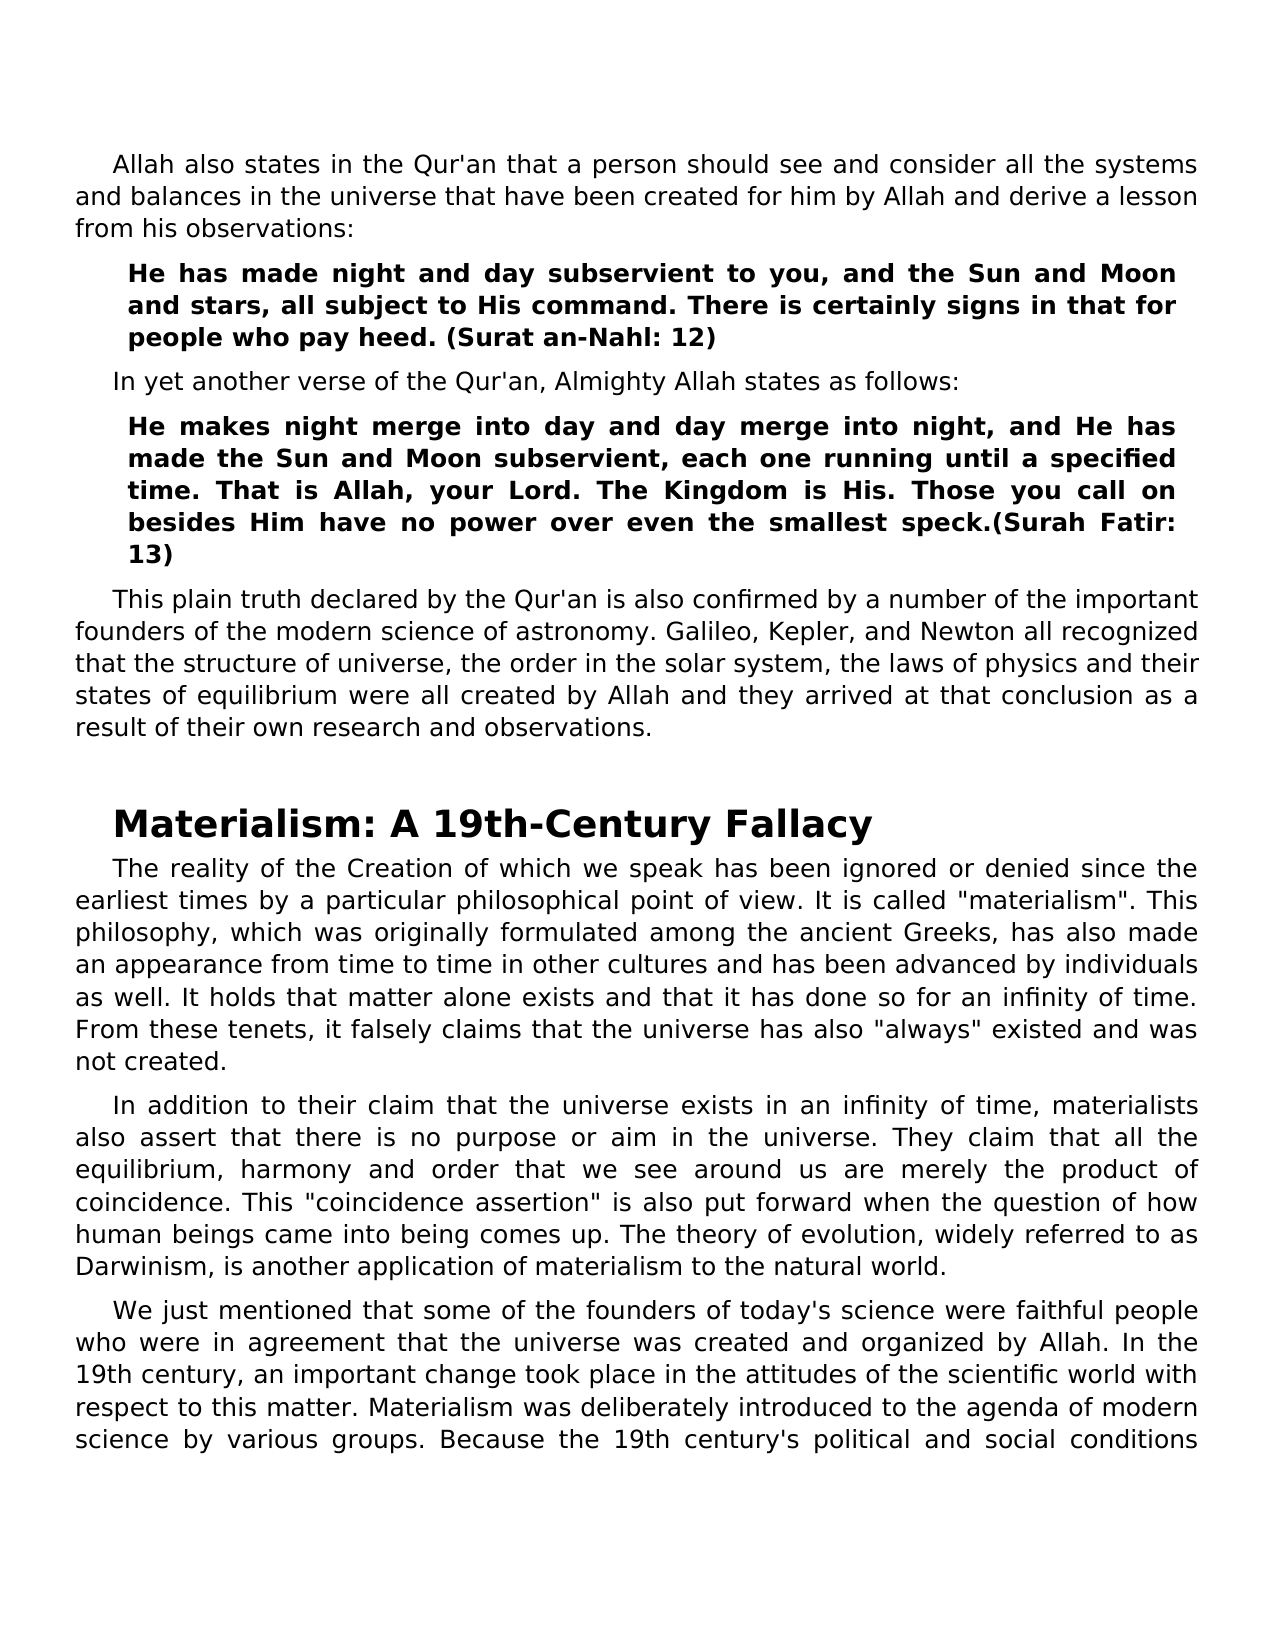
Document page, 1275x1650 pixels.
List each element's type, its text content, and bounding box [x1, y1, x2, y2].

text We just mentioned that some of the founders of today's science were faithful people who were in agreement that the universe was created and organized by Allah. In the 19th century, an important change took place in the attitudes of the scientific world with respect to this matter. Materialism was deliberately introduced to the agenda of modern science by various groups. Because the 19th century's political and social conditions [75, 1297, 1200, 1454]
text In addition to their claim that the universe exists in an infinity of time, materialists also assert that there is no purpose or aim in the universe. They claim that all the equilibrium, harmony and order that we see around us are merely the product of coincidence. This "coincidence assertion" is also put forward when the question of how human beings came into being comes up. The theory of evolution, widely referred to as Darwinism, is another application of materialism to the natural world. [75, 1092, 1200, 1281]
subtitle Materialism: A 19th-Century Fallacy [112, 802, 1200, 846]
text He makes night merge into day and day merge into night, and He has made the Sun and Moon subservient, each one running until a specified time. That is Allah, your Lord. The Kingdom is His. Those you call on besides Him have no power over even the smallest speck.(Surah Fatir: 13) [127, 412, 1177, 569]
text This plain truth declared by the Qur'an is also confirmed by a number of the important founders of the modern science of astronomy. Galileo, Kepler, and Newton all recognized that the structure of universe, the order in the solar system, the laws of physics and their states of equilibrium were all created by Allah and they arrived at that conclusion as a result of their own research and observations. [75, 585, 1200, 742]
text The reality of the Creation of which we speak has been ignored or denied since the earliest times by a particular philosophical point of view. It is called "materialism". This philosophy, which was originally formulated among the ancient Greeks, has also made an appearance from time to time in other cultures and has been advanced by individuals as well. It holds that matter alone exists and that it has done so for an infinity of time. From these tenets, it falsely claims that the universe has also "always" existed and was not created. [75, 854, 1200, 1076]
text In yet another verse of the Qur'an, Almighty Allah states as follows: [75, 367, 1200, 397]
text He has made night and day subservient to you, and the Sun and Moon and stars, all subject to His command. There is certainly signs in that for people who pay heed. (Surat an-Nahl: 12) [127, 259, 1177, 352]
text Allah also states in the Qur'an that a person should see and consider all the systems and balances in the universe that have been created for him by Allah and derive a lesson from his observations: [75, 150, 1200, 243]
